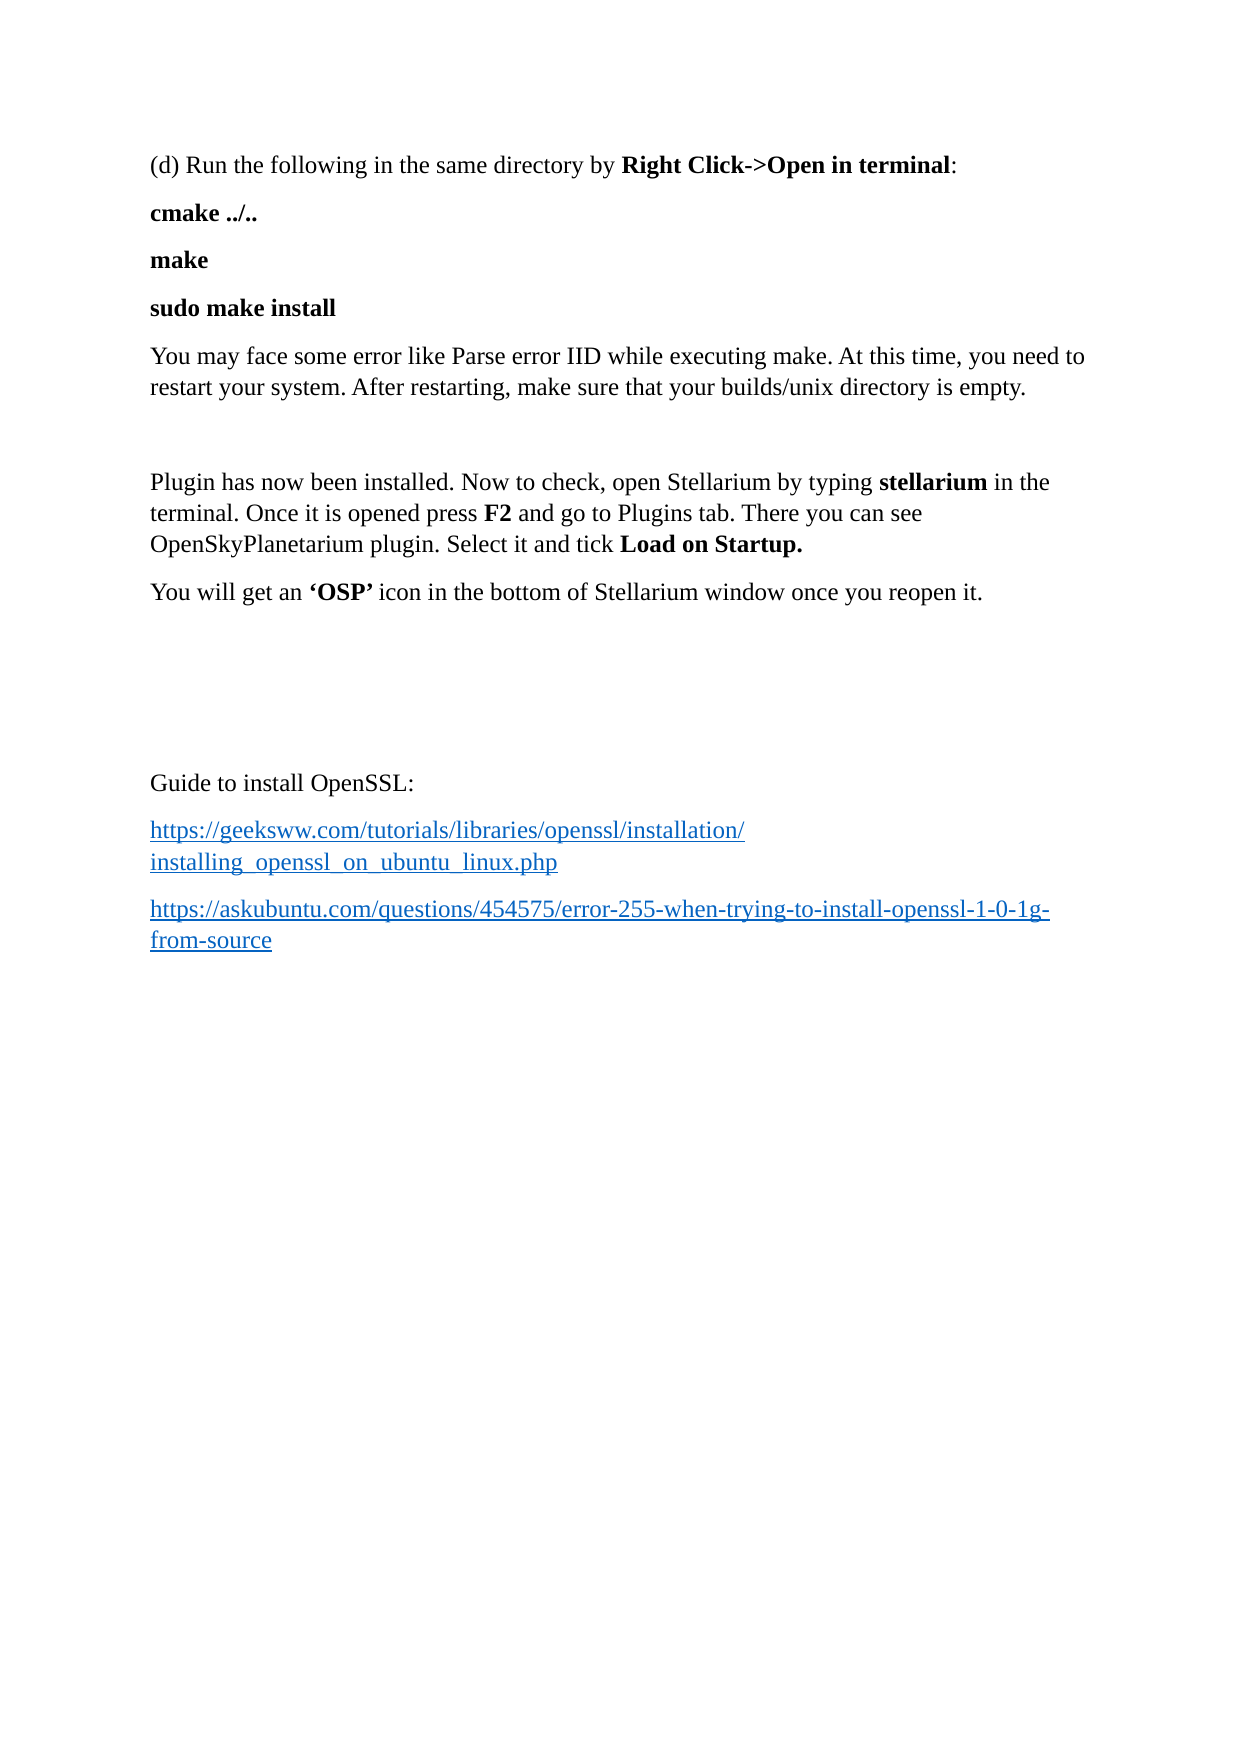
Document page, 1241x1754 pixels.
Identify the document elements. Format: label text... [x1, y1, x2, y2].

text https://askubuntu.com/questions/454575/error-255-when-trying-to-install-openssl-1-0-1g-from-source [150, 894, 1090, 954]
text You will get an ‘OSP’ icon in the bottom of Stellarium window once you reopen it. [150, 577, 1090, 606]
text (d) Run the following in the same directory by Right Click->Open in terminal: [150, 150, 1090, 179]
text Plugin has now been installed. Now to check, open Stellarium by typing stellarium in the terminal. Once it is opened press F2 and go to Plugins tab. There you can see OpenSkyPlanetarium plugin. Select it and tick Load on Startup. [150, 467, 1090, 558]
text sudo make install [150, 293, 1090, 322]
text You may face some error like Parse error IID while executing make. At this time, you need to restart your system. After restarting, make sure that your builds/unix directory is empty. [150, 341, 1090, 401]
text Guide to install OpenSSL: [150, 768, 1090, 797]
text https://geeksww.com/tutorials/libraries/openssl/installation/installing_openssl_on_ubuntu_linux.php [150, 816, 1090, 875]
text make [150, 245, 1090, 274]
text cmake ../.. [150, 198, 1090, 226]
